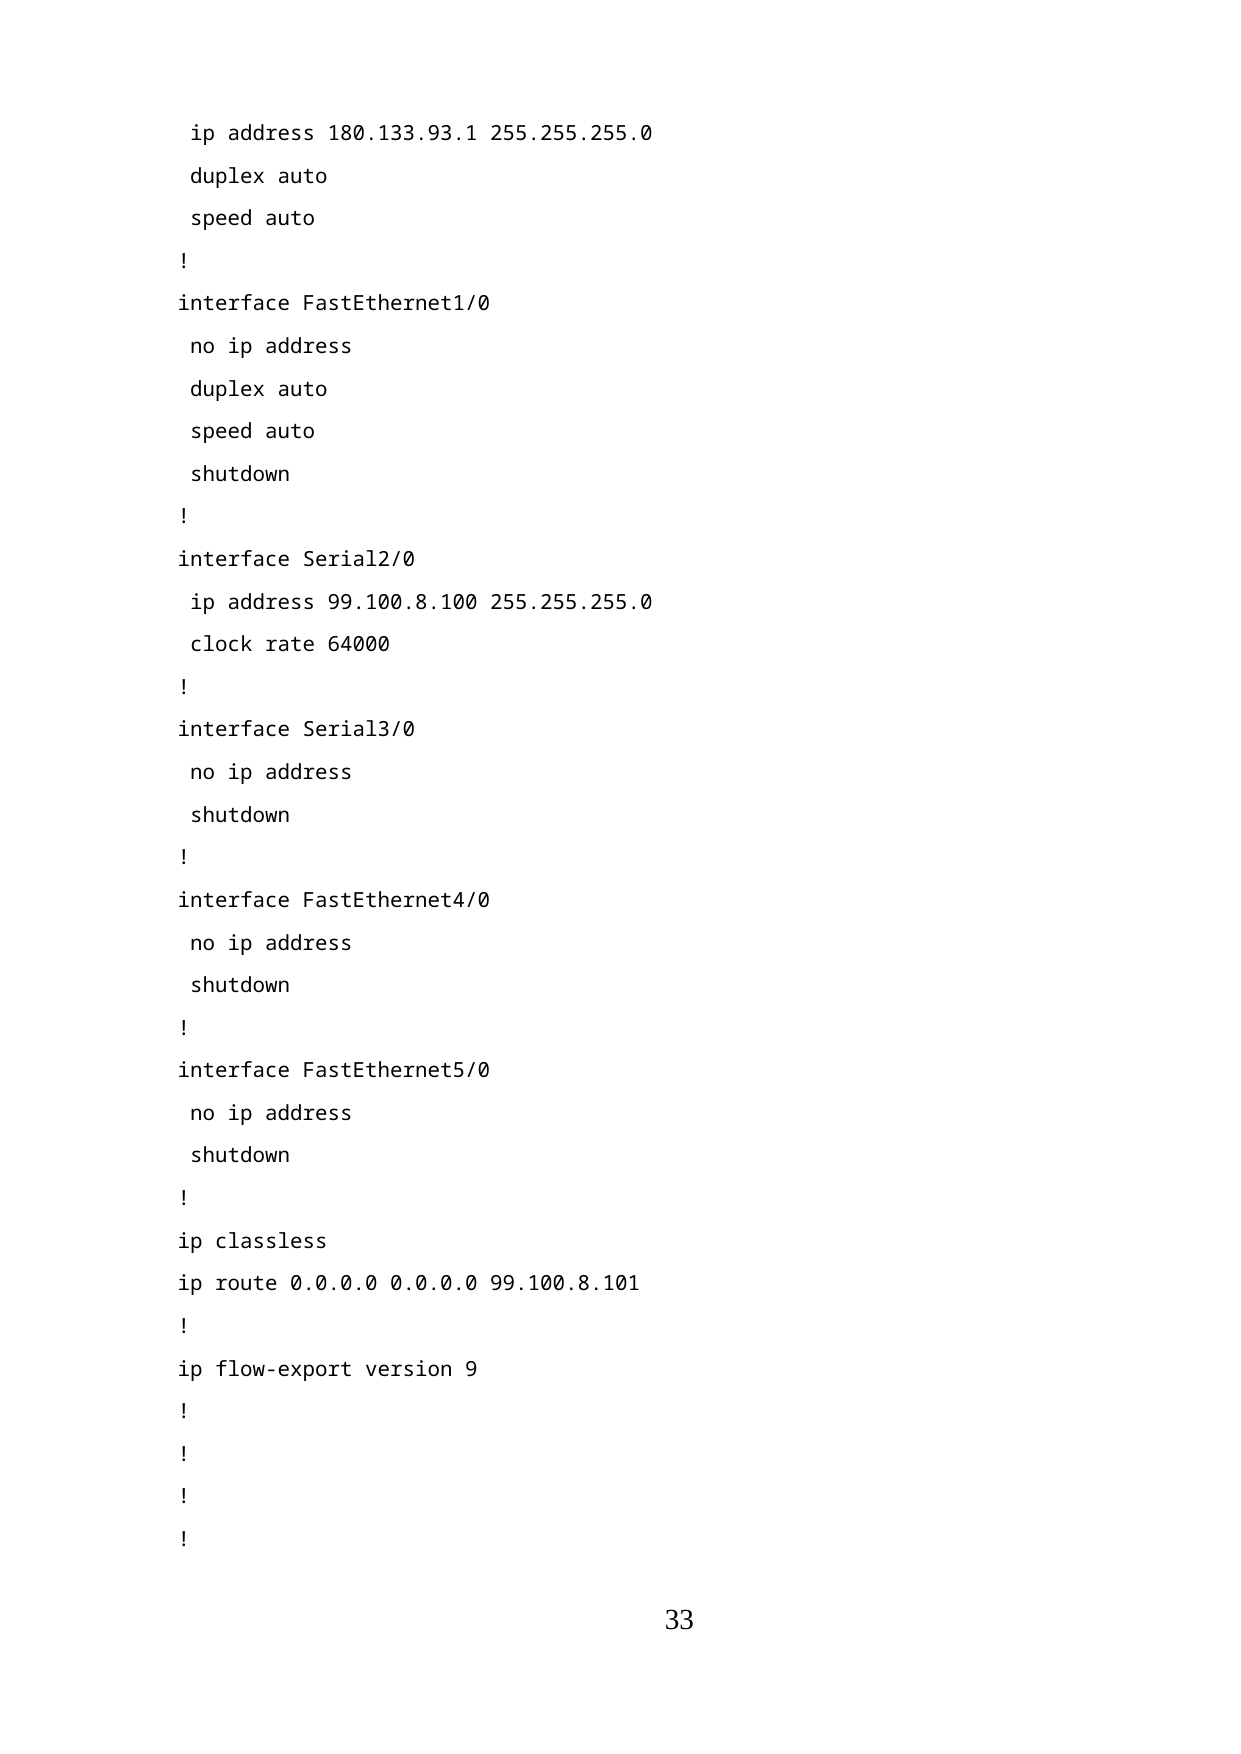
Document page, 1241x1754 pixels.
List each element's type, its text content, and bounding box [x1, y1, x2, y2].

text interface Serial2/0 [177, 544, 1181, 573]
text ! [177, 1311, 1181, 1339]
text ! [177, 1013, 1181, 1041]
text ip flow-export version 9 [177, 1354, 1181, 1382]
text shutdown [177, 800, 1181, 828]
text shutdown [177, 459, 1181, 487]
text no ip address [177, 1098, 1181, 1126]
text ! [177, 1396, 1181, 1425]
text clock rate 64000 [177, 629, 1181, 658]
text interface FastEthernet4/0 [177, 885, 1181, 913]
text ! [177, 502, 1181, 530]
text interface FastEthernet1/0 [177, 288, 1181, 317]
text ! [177, 672, 1181, 700]
text no ip address [177, 757, 1181, 786]
text ! [177, 1524, 1181, 1552]
text interface Serial3/0 [177, 714, 1181, 743]
text ! [177, 1183, 1181, 1212]
text ! [177, 1439, 1181, 1467]
text shutdown [177, 1141, 1181, 1169]
text ip route 0.0.0.0 0.0.0.0 99.100.8.101 [177, 1268, 1181, 1297]
text duplex auto [177, 374, 1181, 402]
text speed auto [177, 416, 1181, 445]
text shutdown [177, 970, 1181, 999]
text interface FastEthernet5/0 [177, 1055, 1181, 1084]
text ! [177, 1481, 1181, 1510]
text speed auto [177, 203, 1181, 232]
text no ip address [177, 928, 1181, 956]
text ip address 99.100.8.100 255.255.255.0 [177, 587, 1181, 615]
text ip address 180.133.93.1 255.255.255.0 [177, 118, 1181, 147]
text duplex auto [177, 161, 1181, 189]
text ip classless [177, 1226, 1181, 1254]
text ! [177, 246, 1181, 274]
text ! [177, 842, 1181, 871]
text no ip address [177, 331, 1181, 359]
